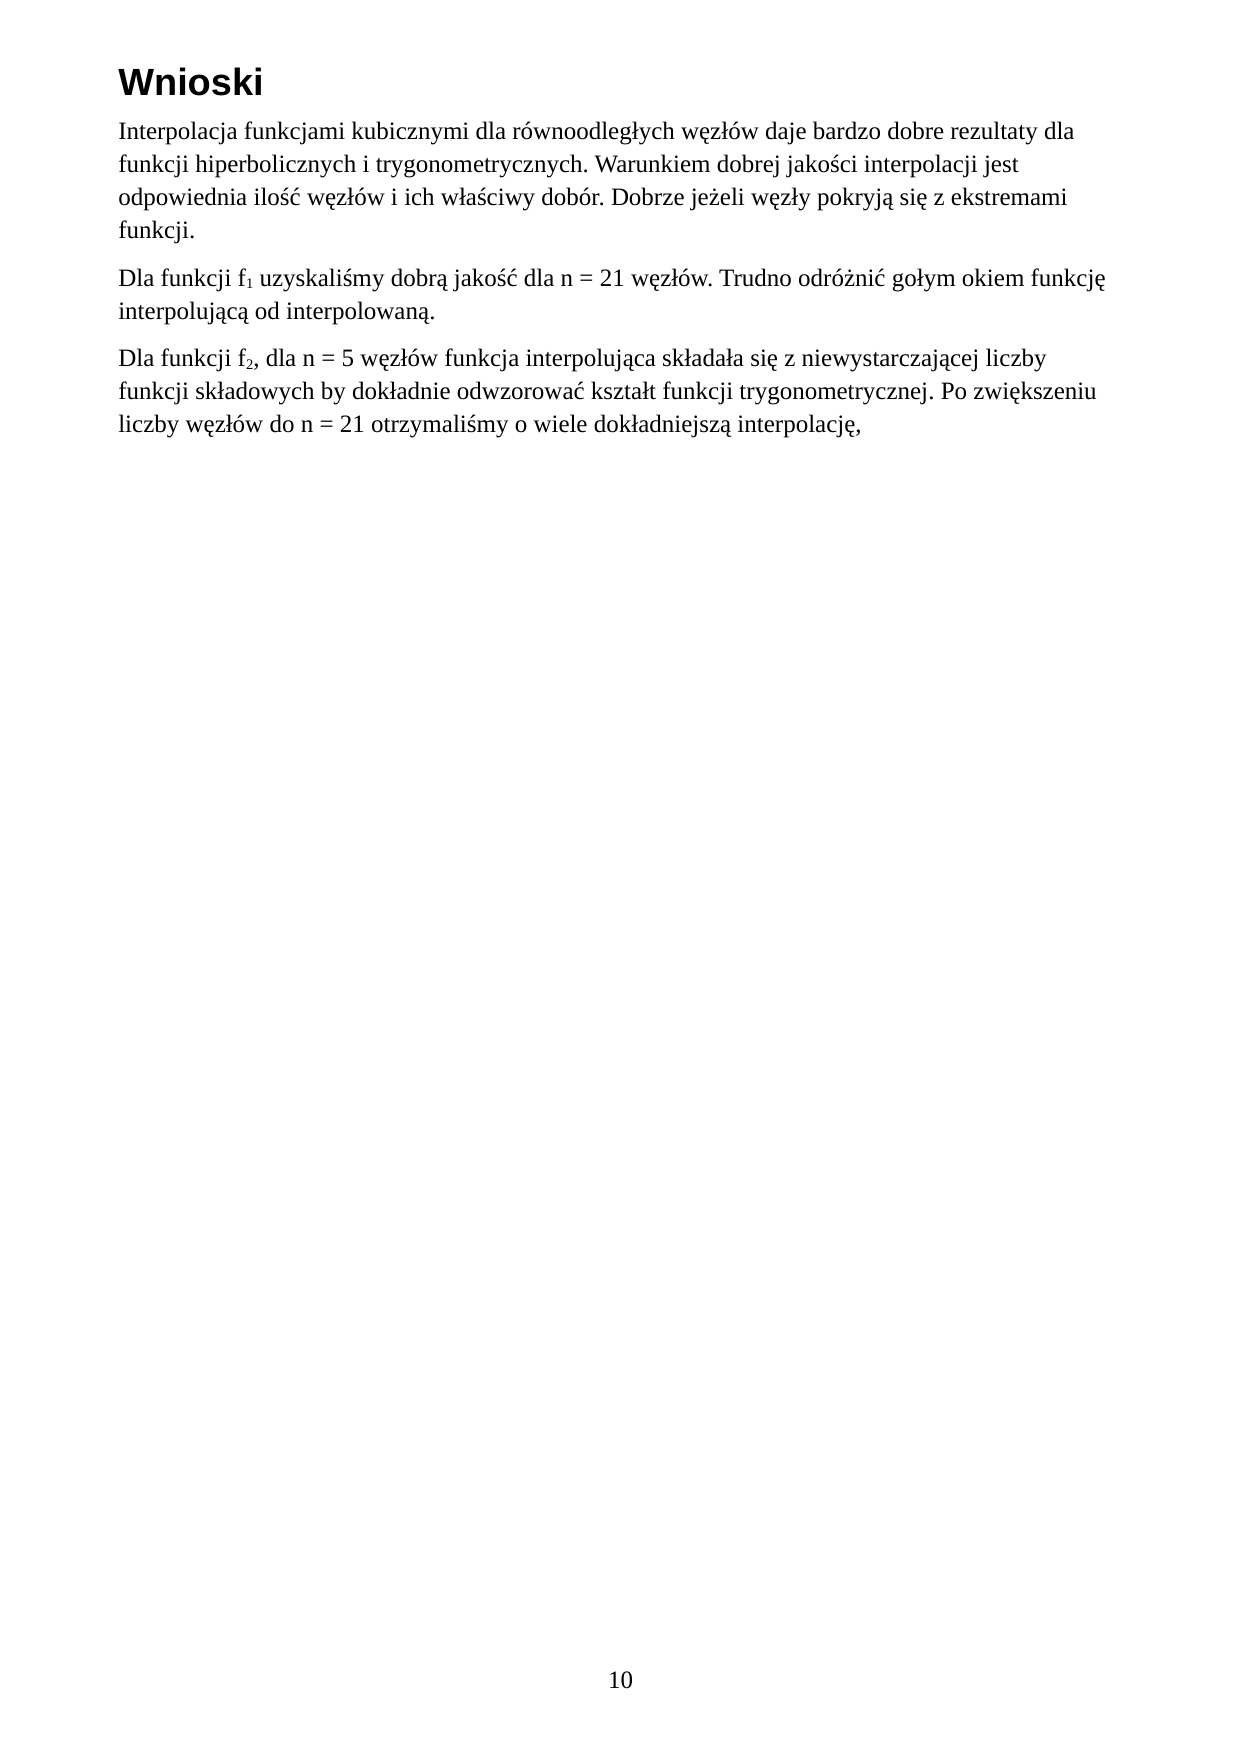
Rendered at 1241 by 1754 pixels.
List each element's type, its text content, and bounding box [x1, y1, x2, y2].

subtitle Wnioski [118, 60, 1122, 104]
text Interpolacja funkcjami kubicznymi dla równoodległych węzłów daje bardzo dobre rezultaty dla funkcji hiperbolicznych i trygonometrycznych. Warunkiem dobrej jakości interpolacji jest odpowiednia ilość węzłów i ich właściwy dobór. Dobrze jeżeli węzły pokryją się z ekstremami funkcji. [118, 116, 1122, 244]
text Dla funkcji f1 uzyskaliśmy dobrą jakość dla n = 21 węzłów. Trudno odróżnić gołym okiem funkcję interpolującą od interpolowaną. [118, 263, 1122, 324]
text Dla funkcji f2, dla n = 5 węzłów funkcja interpolująca składała się z niewystarczającej liczby funkcji składowych by dokładnie odwzorować kształt funkcji trygonometrycznej. Po zwiększeniu liczby węzłów do n = 21 otrzymaliśmy o wiele dokładniejszą interpolację, [118, 343, 1122, 438]
